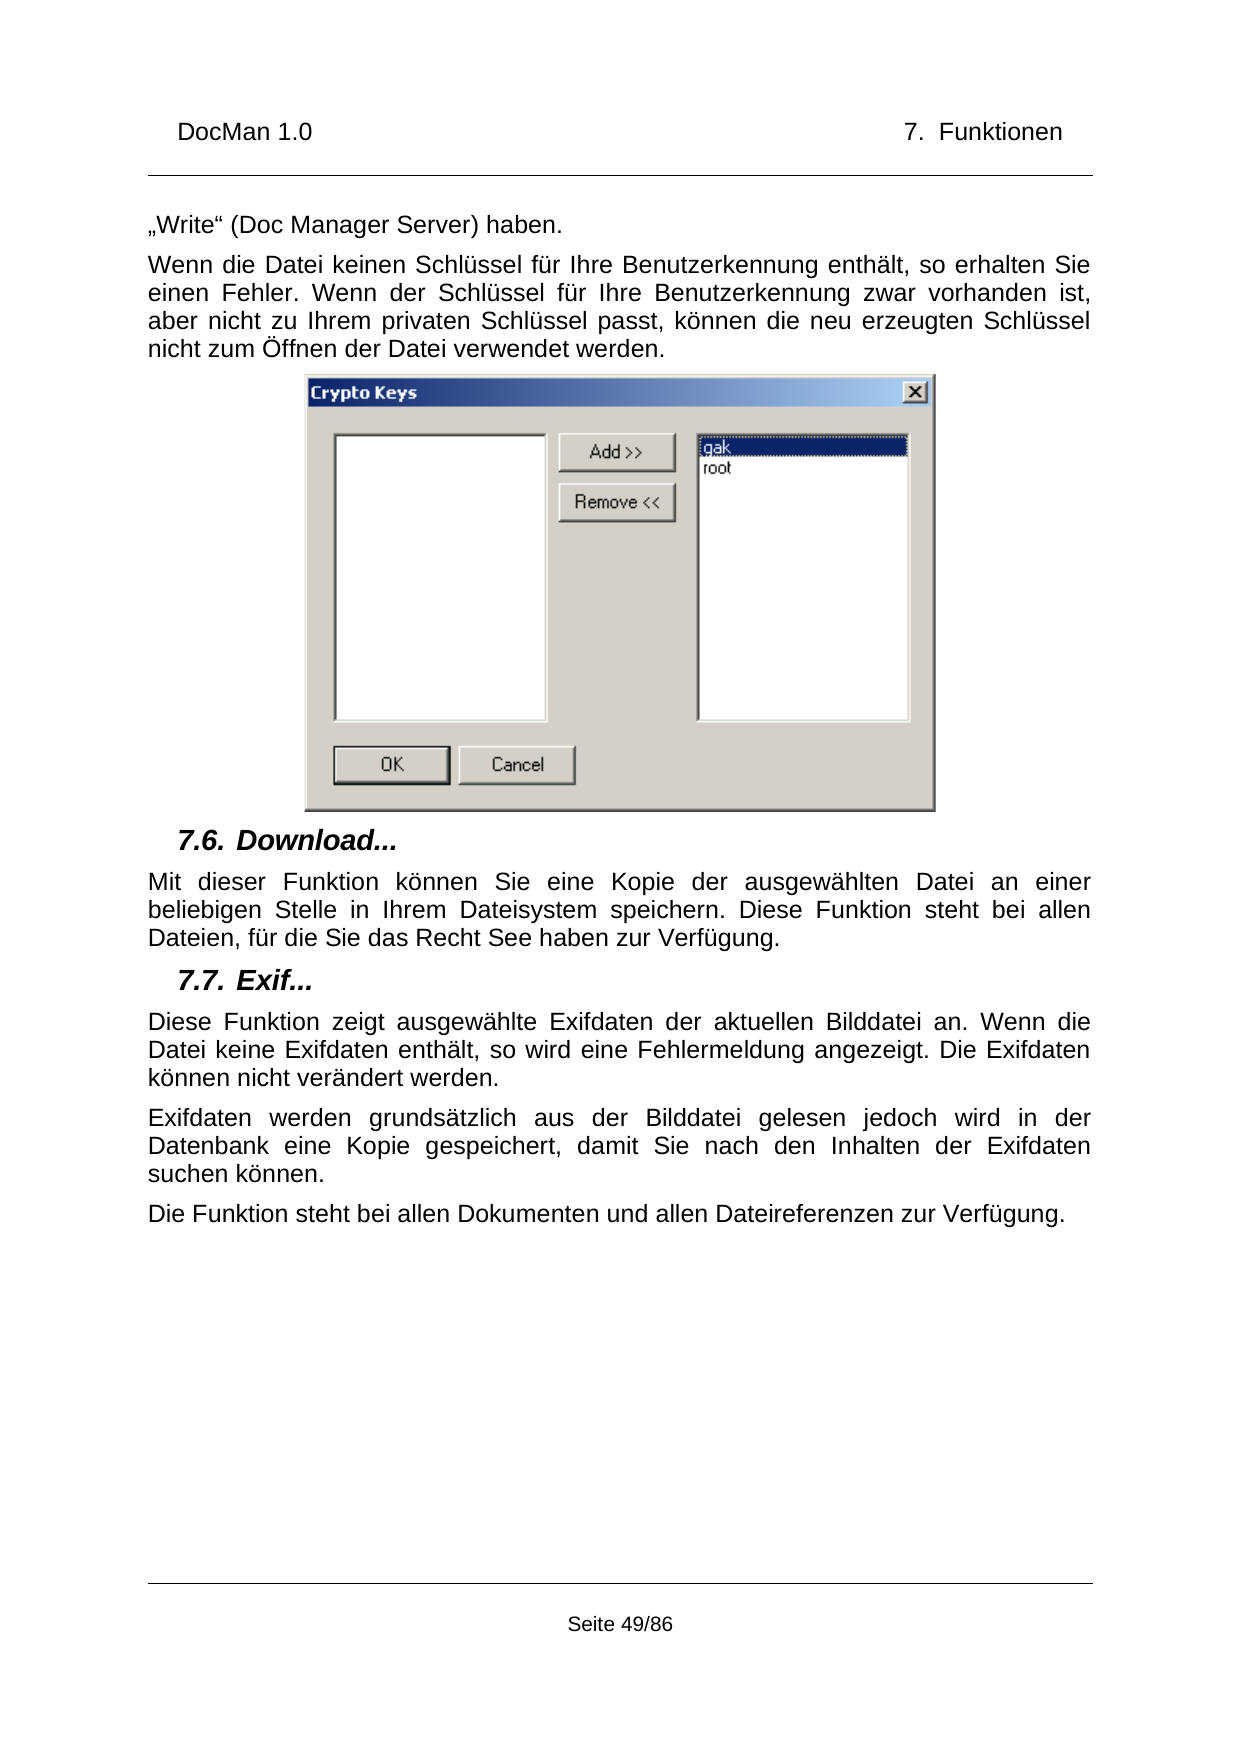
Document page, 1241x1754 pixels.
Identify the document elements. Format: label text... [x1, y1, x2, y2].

text Mit dieser Funktion können Sie eine Kopie der ausgewählten Datei an einer beliebigen Stelle in Ihrem Dateisystem speichern. Diese Funktion steht bei allen Dateien, für die Sie das Recht See haben zur Verfügung. [148, 868, 1093, 952]
text Exifdaten werden grundsätzlich aus der Bilddatei gelesen jedoch wird in der Datenbank eine Kopie gespeichert, damit Sie nach den Inhalten der Exifdaten suchen können. [148, 1104, 1093, 1188]
text Die Funktion steht bei allen Dokumenten und allen Dateireferenzen zur Verfügung. [148, 1200, 1093, 1228]
subtitle Exif... [177, 964, 1093, 996]
text Wenn die Datei keinen Schlüssel für Ihre Benutzerkennung enthält, so erhalten Sie einen Fehler. Wenn der Schlüssel für Ihre Benutzerkennung zwar vorhanden ist, aber nicht zu Ihrem privaten Schlüssel passt, können die neu erzeugten Schlüssel nicht zum Öffnen der Datei verwendet werden. [148, 251, 1093, 363]
picture [304, 374, 936, 812]
subtitle Download... [177, 824, 1093, 856]
text „Write“ (Doc Manager Server) haben. [148, 211, 1093, 239]
text Diese Funktion zeigt ausgewählte Exifdaten der aktuellen Bilddatei an. Wenn die Datei keine Exifdaten enthält, so wird eine Fehlermeldung angezeigt. Die Exifdaten können nicht verändert werden. [148, 1008, 1093, 1092]
